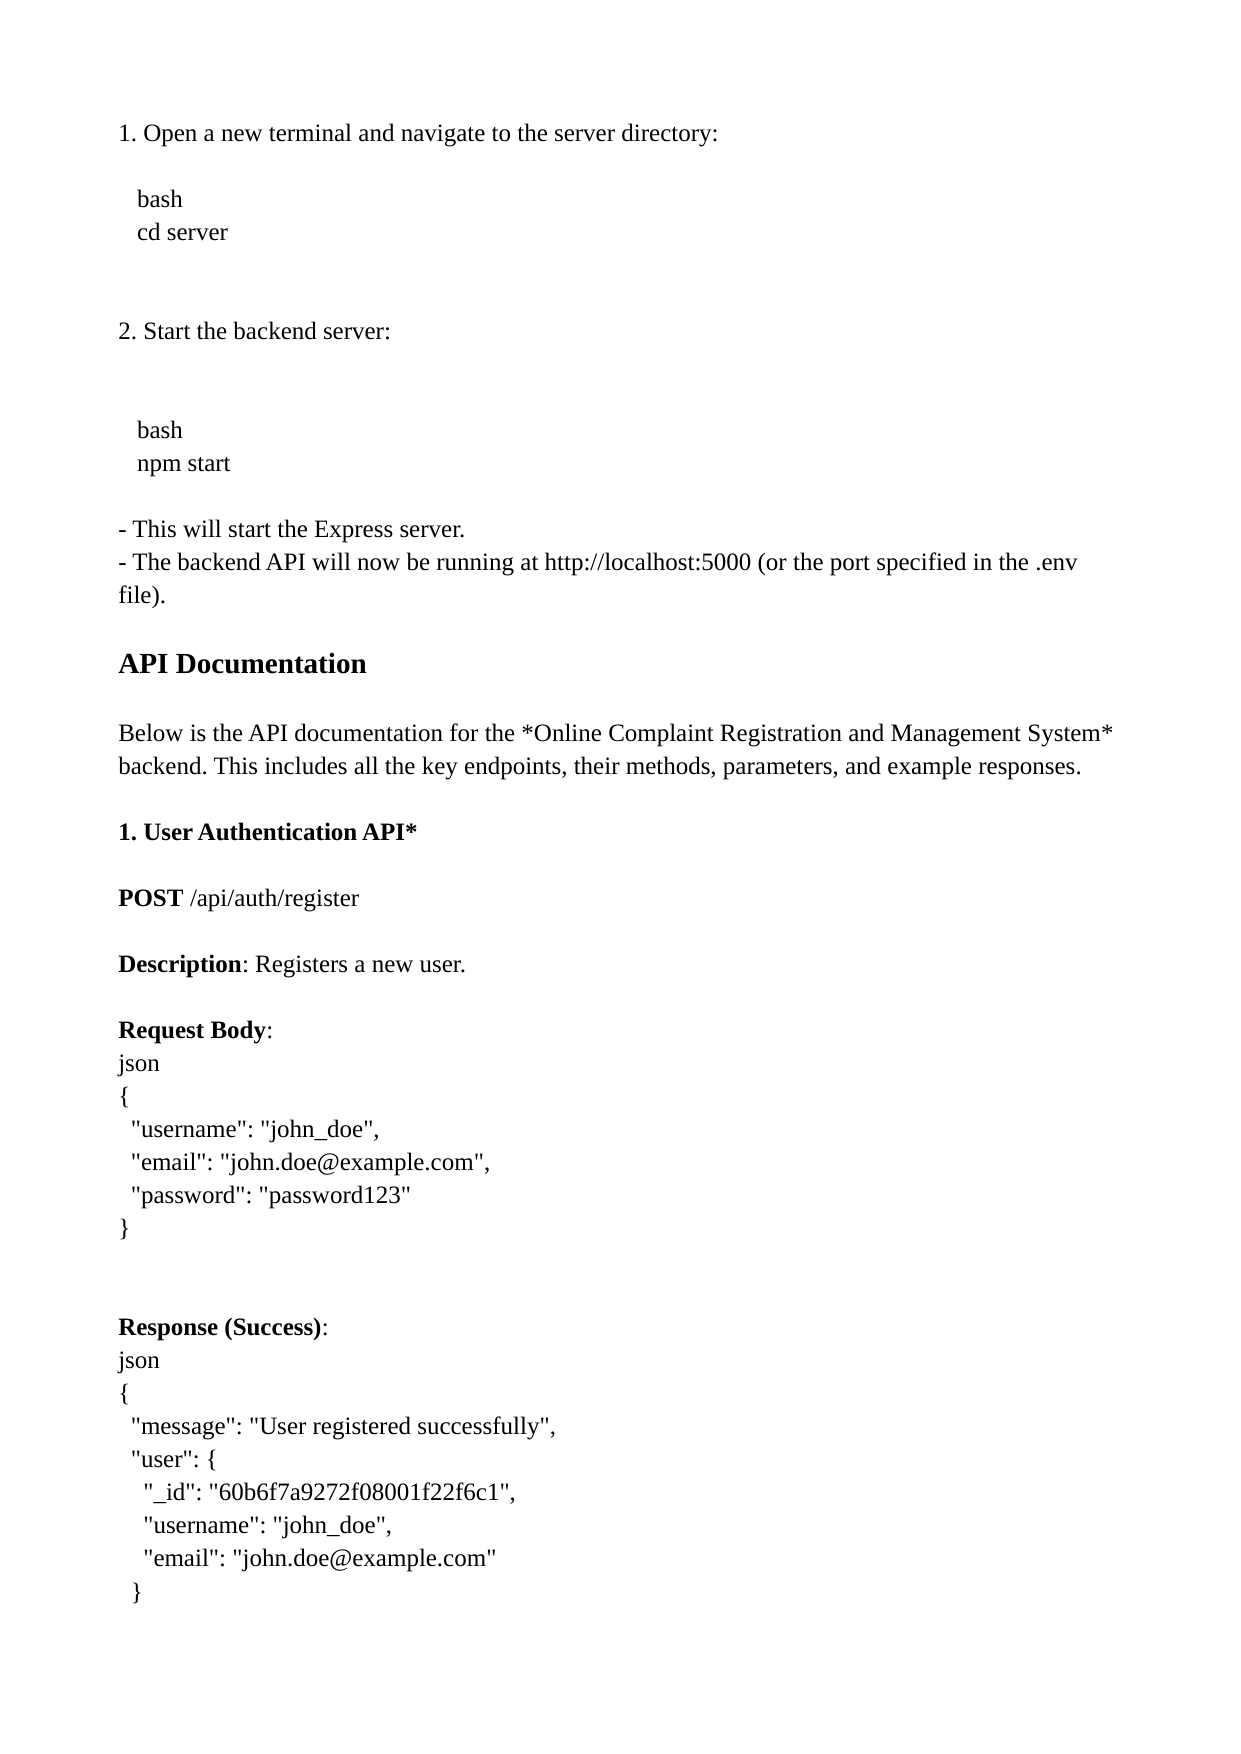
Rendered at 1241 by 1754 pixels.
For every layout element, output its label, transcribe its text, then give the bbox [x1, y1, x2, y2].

text { [118, 1378, 1122, 1407]
text "message": "User registered successfully", [118, 1411, 1122, 1440]
text Response (Success): [118, 1312, 1122, 1341]
text Below is the API documentation for the *Online Complaint Registration and Management System* backend. This includes all the key endpoints, their methods, parameters, and example responses. [118, 718, 1122, 780]
text API Documentation [118, 646, 1122, 680]
text "username": "john_doe", [118, 1114, 1122, 1143]
text cd server [118, 217, 1122, 246]
text "user": { [118, 1444, 1122, 1473]
text POST /api/auth/register [118, 883, 1122, 912]
text "username": "john_doe", [118, 1511, 1122, 1539]
text } [118, 1213, 1122, 1242]
text - This will start the Express server. [118, 514, 1122, 543]
text { [118, 1081, 1122, 1110]
text } [118, 1577, 1122, 1605]
text Description: Registers a new user. [118, 949, 1122, 978]
text 2. Start the backend server: [118, 316, 1122, 345]
text json [118, 1048, 1122, 1077]
text - The backend API will now be running at http://localhost:5000 (or the port specified in the .env file). [118, 547, 1122, 609]
text "email": "john.doe@example.com", [118, 1147, 1122, 1176]
text 1. Open a new terminal and navigate to the server directory: [118, 118, 1122, 147]
text "_id": "60b6f7a9272f08001f22f6c1", [118, 1477, 1122, 1506]
text 1. User Authentication API* [118, 817, 1122, 846]
text bash [118, 184, 1122, 213]
text json [118, 1345, 1122, 1374]
text "email": "john.doe@example.com" [118, 1543, 1122, 1572]
text bash [118, 415, 1122, 444]
text npm start [118, 448, 1122, 477]
text "password": "password123" [118, 1180, 1122, 1209]
text Request Body: [118, 1015, 1122, 1044]
